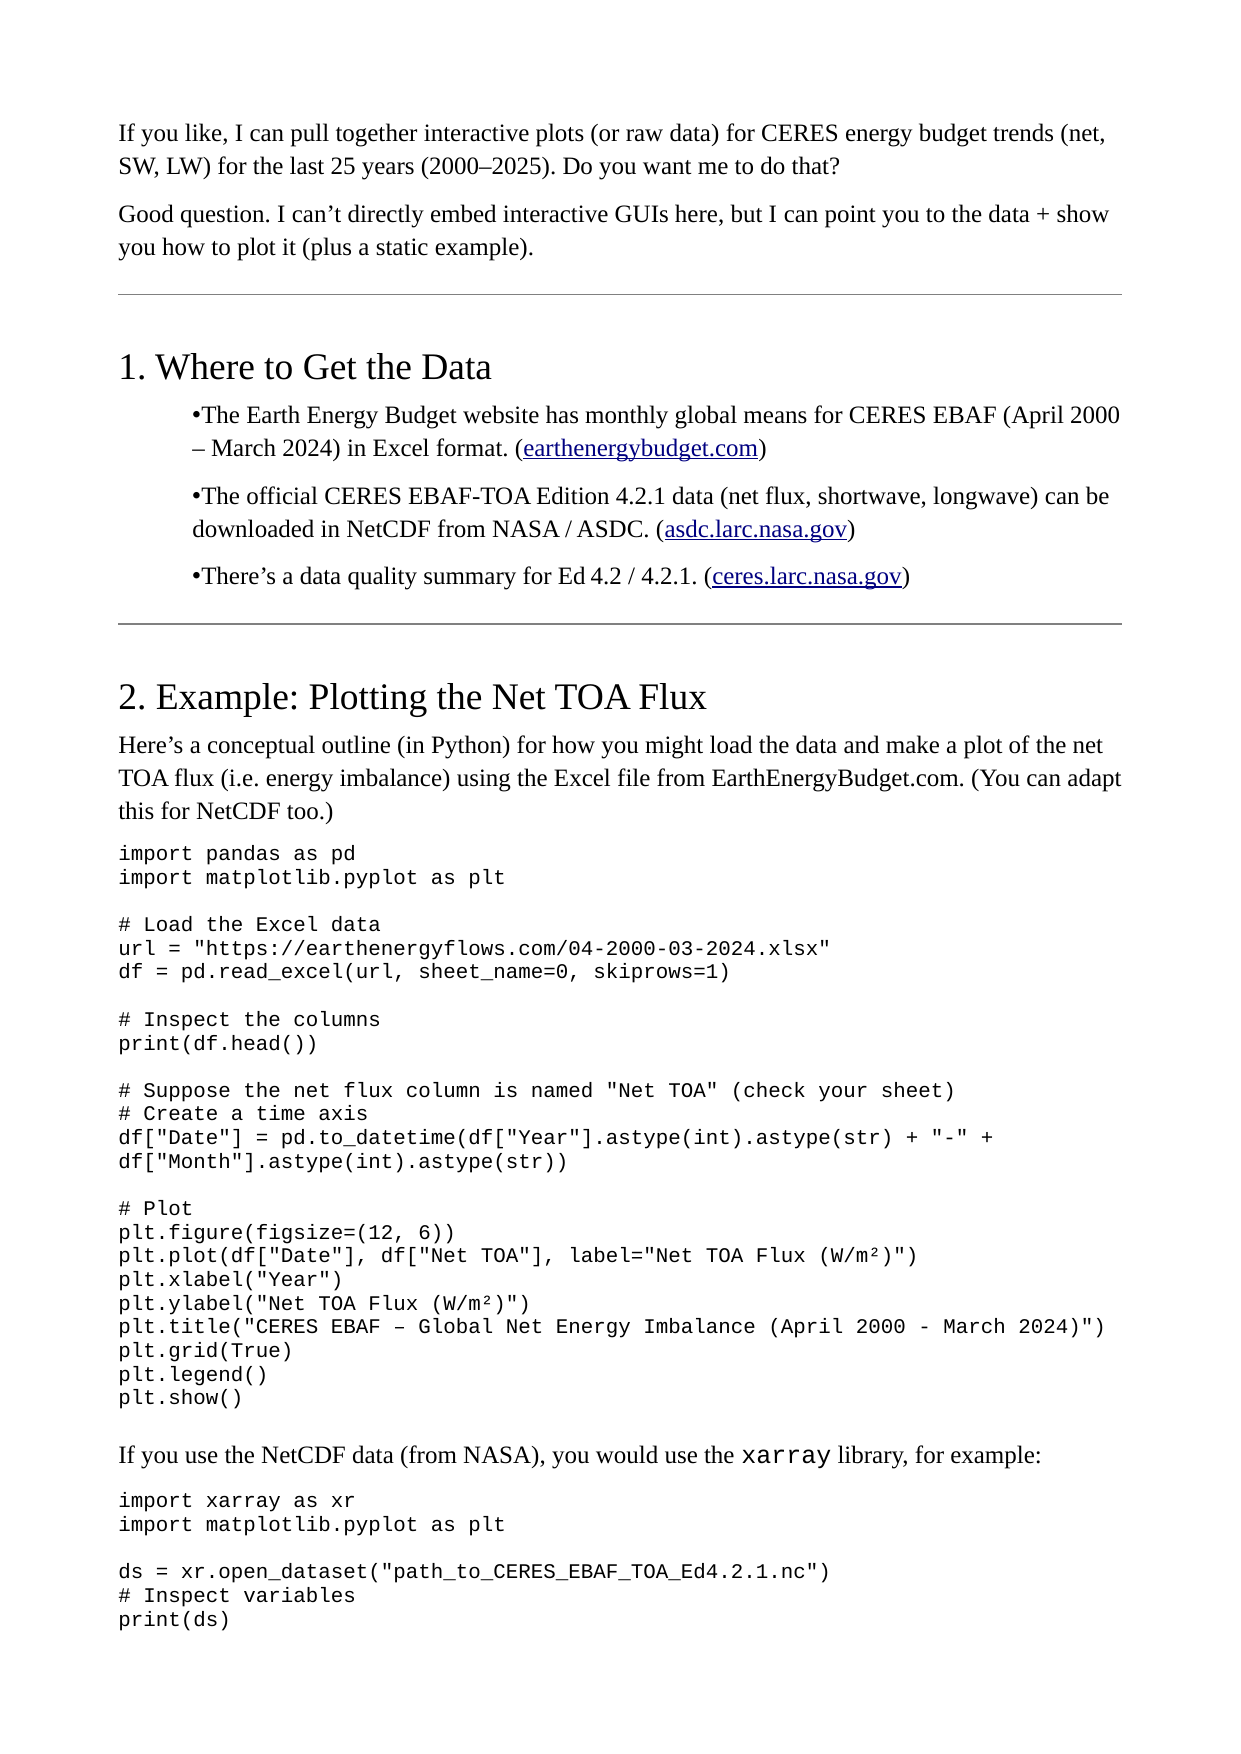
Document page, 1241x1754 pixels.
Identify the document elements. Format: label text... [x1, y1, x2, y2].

text # Inspect variables [118, 1585, 1122, 1608]
text # Load the Excel data [118, 914, 1122, 938]
text # Create a time axis [118, 1103, 1122, 1127]
text plt.xlabel("Year") [118, 1269, 1122, 1293]
text plt.plot(df["Date"], df["Net TOA"], label="Net TOA Flux (W/m²)") [118, 1245, 1122, 1269]
list The official CERES EBAF-TOA Edition 4.2.1 data (net flux, shortwave, longwave) can be downloaded in NetCDF from NASA / ASDC. (asdc.larc.nasa.gov) [118, 481, 1122, 542]
text # Suppose the net flux column is named "Net TOA" (check your sheet) [118, 1080, 1122, 1103]
text Good question. I can’t directly embed interactive GUIs here, but I can point you to the data + show you how to plot it (plus a static example). [118, 199, 1122, 261]
subtitle 1. Where to Get the Data [118, 344, 1122, 388]
text plt.title("CERES EBAF – Global Net Energy Imbalance (April 2000 - March 2024)") [118, 1316, 1122, 1340]
text plt.figure(figsize=(12, 6)) [118, 1222, 1122, 1245]
subtitle 2. Example: Plotting the Net TOA Flux [118, 674, 1122, 717]
text If you use the NetCDF data (from NASA), you would use the xarray library, for example: [118, 1440, 1122, 1471]
text import xarray as xr [118, 1490, 1122, 1514]
text plt.show() [118, 1387, 1122, 1411]
list There’s a data quality summary for Ed 4.2 / 4.2.1. (ceres.larc.nasa.gov) [118, 561, 1122, 590]
text print(ds) [118, 1608, 1122, 1632]
text import pandas as pd [118, 843, 1122, 867]
list The Earth Energy Budget website has monthly global means for CERES EBAF (April 2000 – March 2024) in Excel format. (earthenergybudget.com) [118, 400, 1122, 462]
text plt.grid(True) [118, 1340, 1122, 1363]
text url = "https://earthenergyflows.com/04-2000-03-2024.xlsx" [118, 938, 1122, 962]
text df["Date"] = pd.to_datetime(df["Year"].astype(int).astype(str) + "-" + df["Month"].astype(int).astype(str)) [118, 1127, 1122, 1174]
text # Plot [118, 1198, 1122, 1222]
text # Inspect the columns [118, 1009, 1122, 1032]
text df = pd.read_excel(url, sheet_name=0, skiprows=1) [118, 962, 1122, 985]
text If you like, I can pull together interactive plots (or raw data) for CERES energy budget trends (net, SW, LW) for the last 25 years (2000–2025). Do you want me to do that? [118, 118, 1122, 180]
text Here’s a conceptual outline (in Python) for how you might load the data and make a plot of the net TOA flux (i.e. energy imbalance) using the Excel file from EarthEnergyBudget.com. (You can adapt this for NetCDF too.) [118, 730, 1122, 824]
text ds = xr.open_dataset("path_to_CERES_EBAF_TOA_Ed4.2.1.nc") [118, 1561, 1122, 1585]
text print(df.head()) [118, 1032, 1122, 1056]
text plt.ylabel("Net TOA Flux (W/m²)") [118, 1293, 1122, 1316]
text import matplotlib.pyplot as plt [118, 1514, 1122, 1538]
text plt.legend() [118, 1363, 1122, 1387]
text import matplotlib.pyplot as plt [118, 867, 1122, 891]
